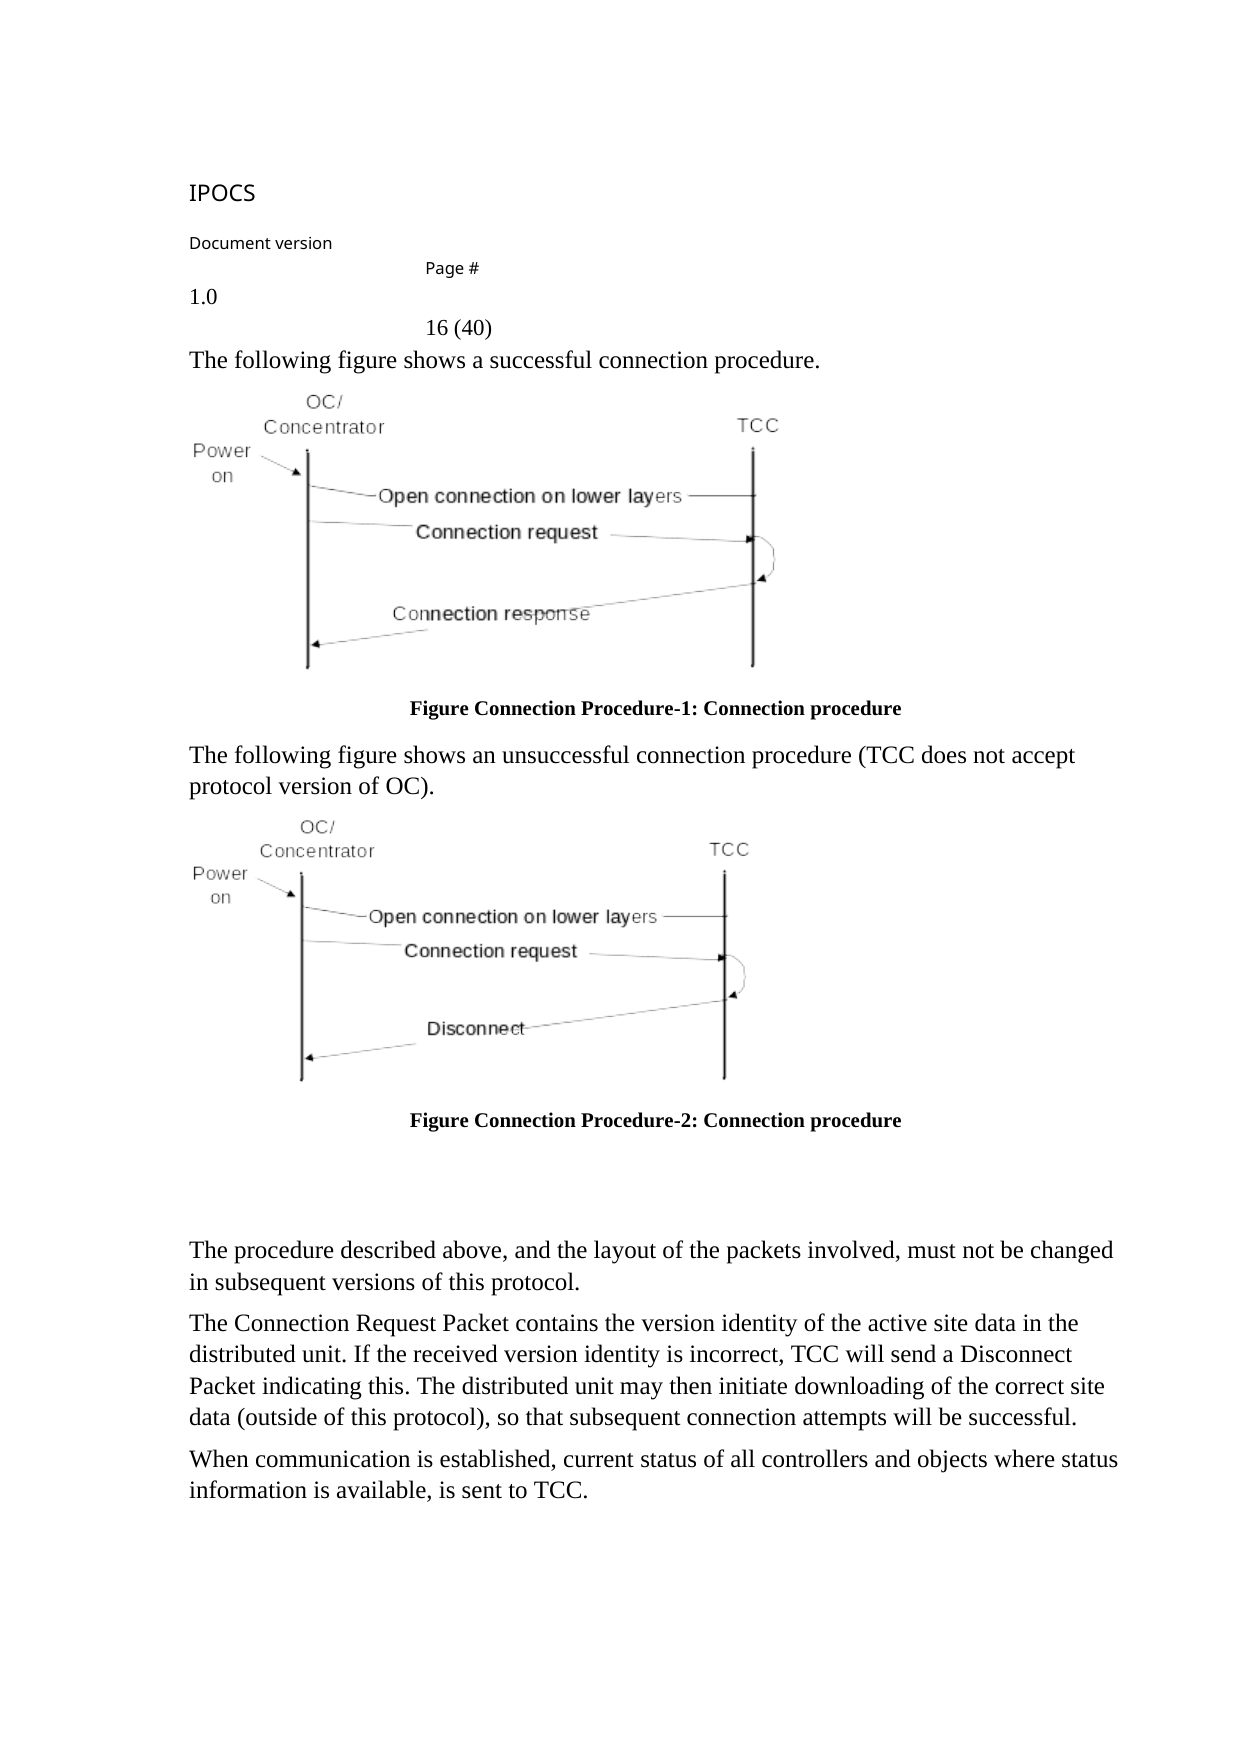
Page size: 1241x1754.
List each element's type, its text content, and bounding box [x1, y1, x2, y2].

text Figure 6.2‑2: Connection procedure [189, 1108, 1122, 1132]
text The Connection Request Packet contains the version identity of the active site data in the distributed unit. If the received version identity is incorrect, TCC will send a Disconnect Packet indicating this. The distributed unit may then initiate downloading of the correct site data (outside of this protocol), so that subsequent connection attempts will be successful. [189, 1306, 1122, 1431]
text The following figure shows a successful connection procedure. [189, 343, 1122, 374]
text When communication is established, current status of all controllers and objects where status information is available, is sent to TCC. [189, 1441, 1122, 1504]
text Figure 6.2‑1: Connection procedure [189, 696, 1122, 720]
text The following figure shows an unsuccessful connection procedure (TCC does not accept protocol version of OC). [189, 737, 1122, 800]
text The procedure described above, and the layout of the packets involved, must not be changed in subsequent versions of this protocol. [189, 1233, 1122, 1295]
